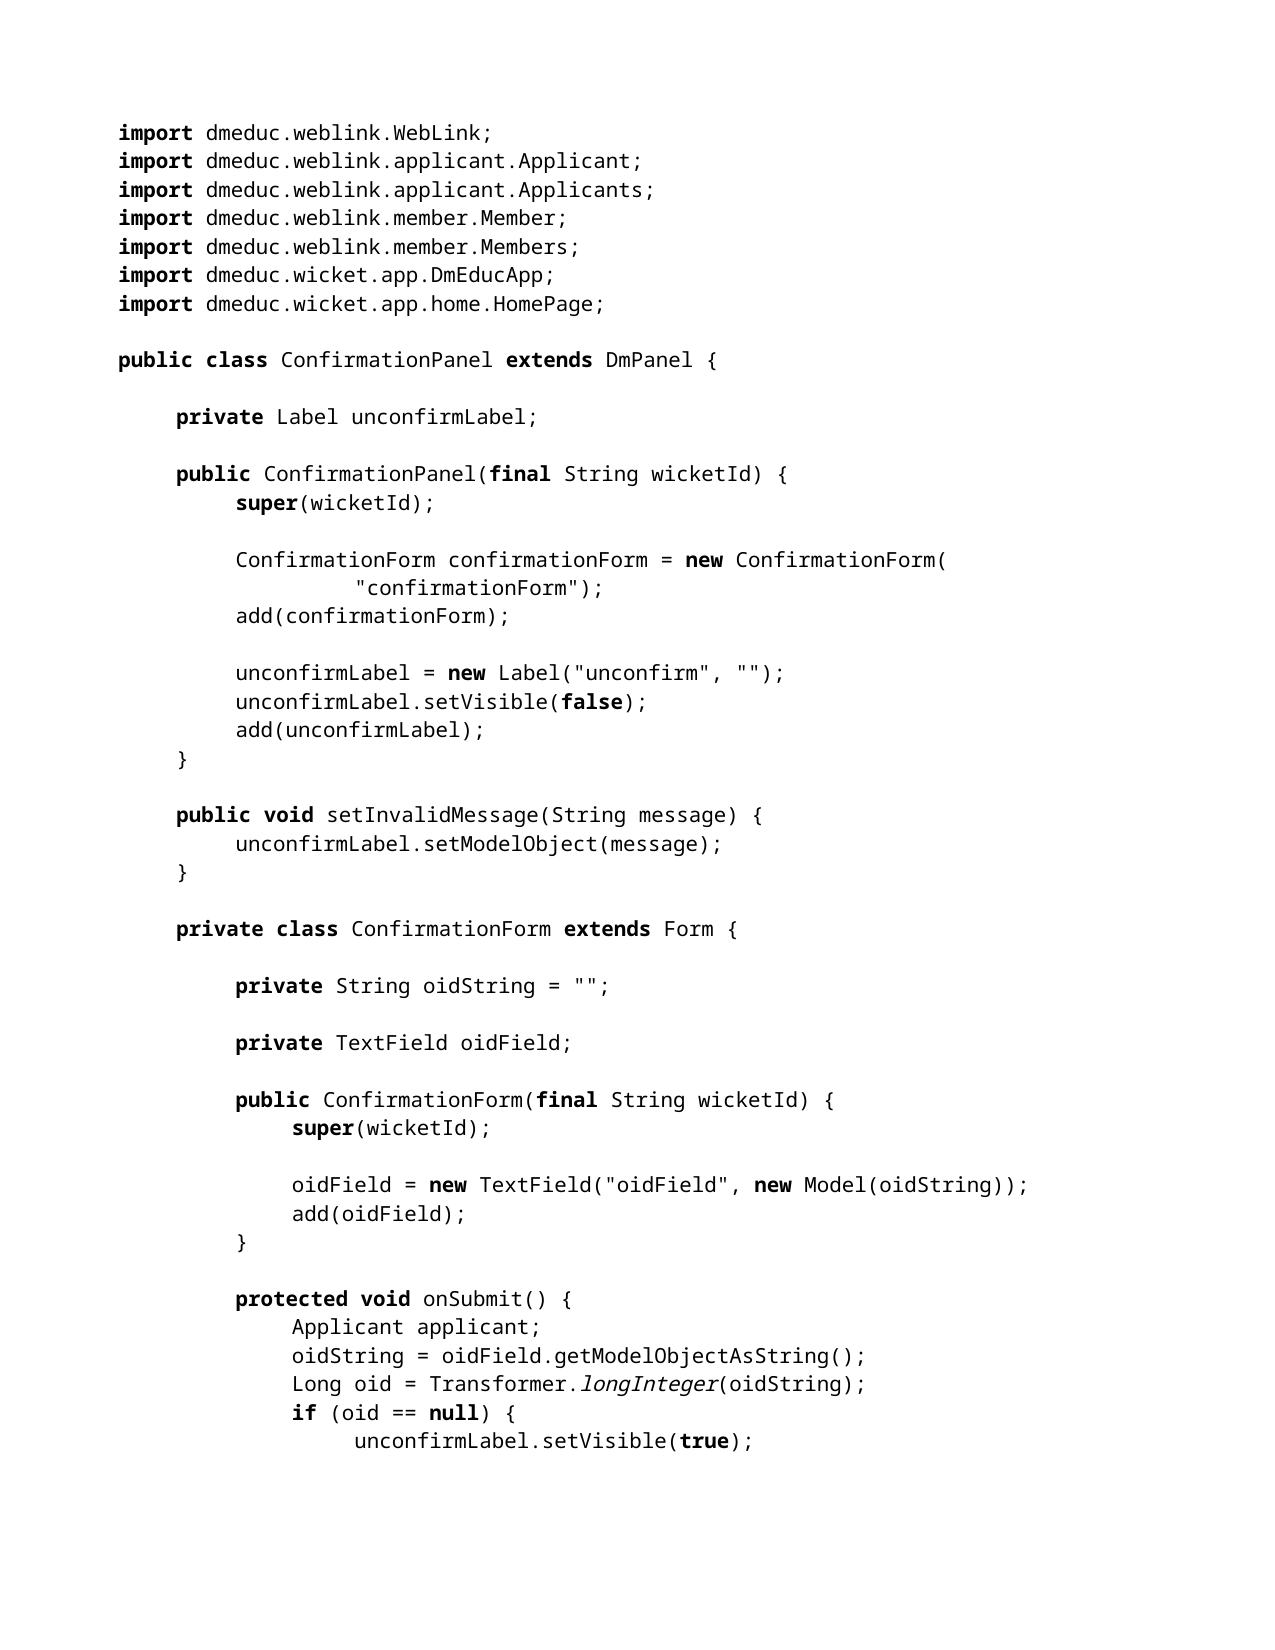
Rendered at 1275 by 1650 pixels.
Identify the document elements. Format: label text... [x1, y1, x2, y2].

text add(unconfirmLabel); [118, 715, 1157, 744]
text oidField = new TextField("oidField", new Model(oidString)); [118, 1170, 1157, 1199]
text Long oid = Transformer.longInteger(oidString); [118, 1369, 1157, 1398]
text import dmeduc.weblink.applicant.Applicant; [118, 147, 1157, 175]
text super(wicketId); [118, 488, 1157, 516]
text unconfirmLabel = new Label("unconfirm", ""); [118, 658, 1157, 687]
text import dmeduc.weblink.member.Members; [118, 232, 1157, 260]
text } [118, 857, 1157, 886]
text add(confirmationForm); [118, 602, 1157, 630]
text super(wicketId); [118, 1113, 1157, 1142]
text if (oid == null) { [118, 1398, 1157, 1426]
text unconfirmLabel.setVisible(false); [118, 687, 1157, 715]
text oidString = oidField.getModelObjectAsString(); [118, 1341, 1157, 1369]
text ConfirmationForm confirmationForm = new ConfirmationForm( [118, 545, 1157, 573]
text private Label unconfirmLabel; [118, 402, 1157, 431]
text Applicant applicant; [118, 1312, 1157, 1341]
text public void setInvalidMessage(String message) { [118, 801, 1157, 829]
text import dmeduc.wicket.app.DmEducApp; [118, 260, 1157, 289]
text protected void onSubmit() { [118, 1284, 1157, 1312]
text public ConfirmationForm(final String wicketId) { [118, 1085, 1157, 1113]
text import dmeduc.weblink.WebLink; [118, 118, 1157, 147]
text import dmeduc.weblink.applicant.Applicants; [118, 175, 1157, 203]
text unconfirmLabel.setVisible(true); [118, 1426, 1157, 1455]
text add(oidField); [118, 1199, 1157, 1227]
text private class ConfirmationForm extends Form { [118, 914, 1157, 943]
text "confirmationForm"); [118, 573, 1157, 602]
text private TextField oidField; [118, 1028, 1157, 1057]
text import dmeduc.weblink.member.Member; [118, 203, 1157, 232]
text public class ConfirmationPanel extends DmPanel { [118, 346, 1157, 374]
text private String oidString = ""; [118, 971, 1157, 1000]
text public ConfirmationPanel(final String wicketId) { [118, 459, 1157, 488]
text } [118, 1227, 1157, 1256]
text import dmeduc.wicket.app.home.HomePage; [118, 289, 1157, 317]
text } [118, 744, 1157, 772]
text unconfirmLabel.setModelObject(message); [118, 829, 1157, 857]
